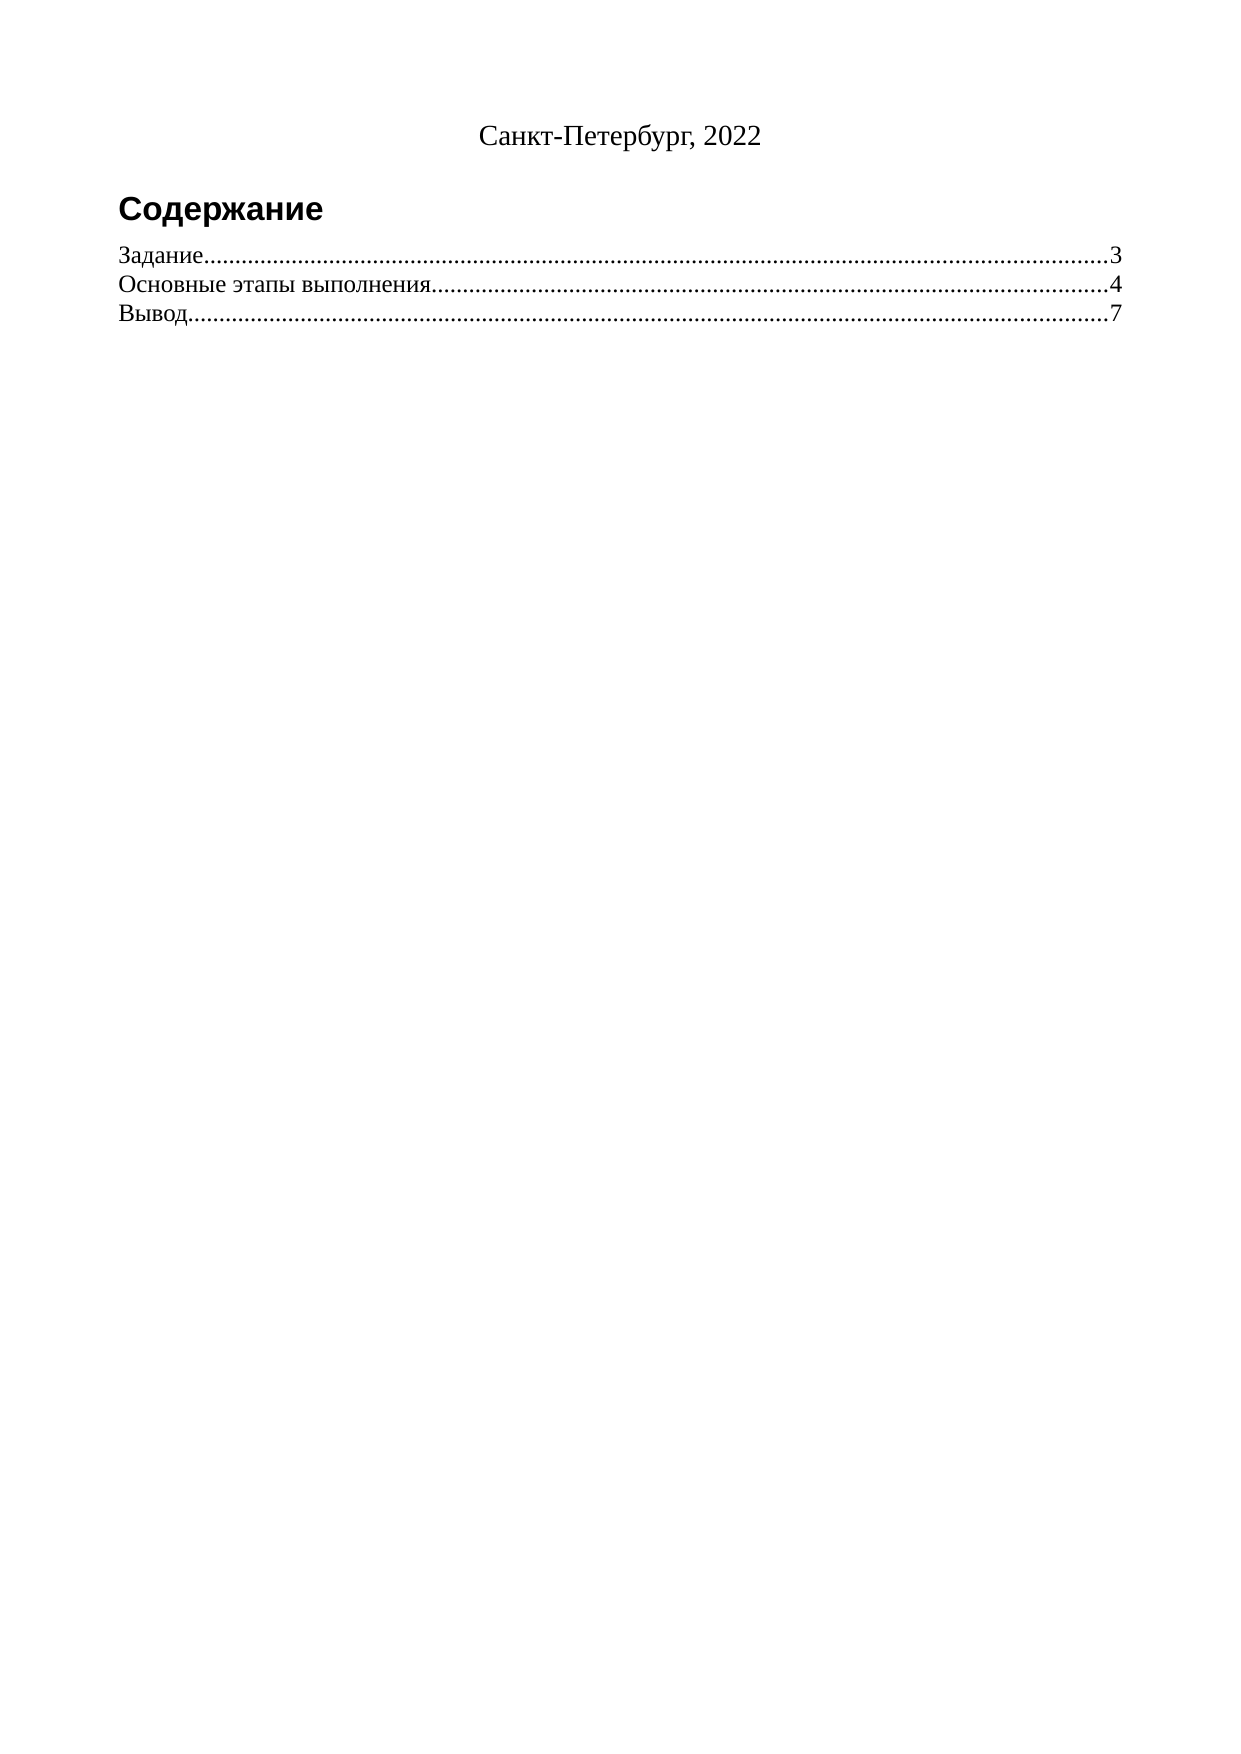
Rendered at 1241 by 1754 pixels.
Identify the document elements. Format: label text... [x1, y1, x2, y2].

text Задание 3 [118, 240, 1122, 269]
text Санкт-Петербург, 2022 [118, 118, 1122, 152]
text Основные этапы выполнения 4 [118, 269, 1122, 298]
text Вывод 7 [118, 298, 1122, 326]
subtitle Содержание [118, 189, 1122, 228]
